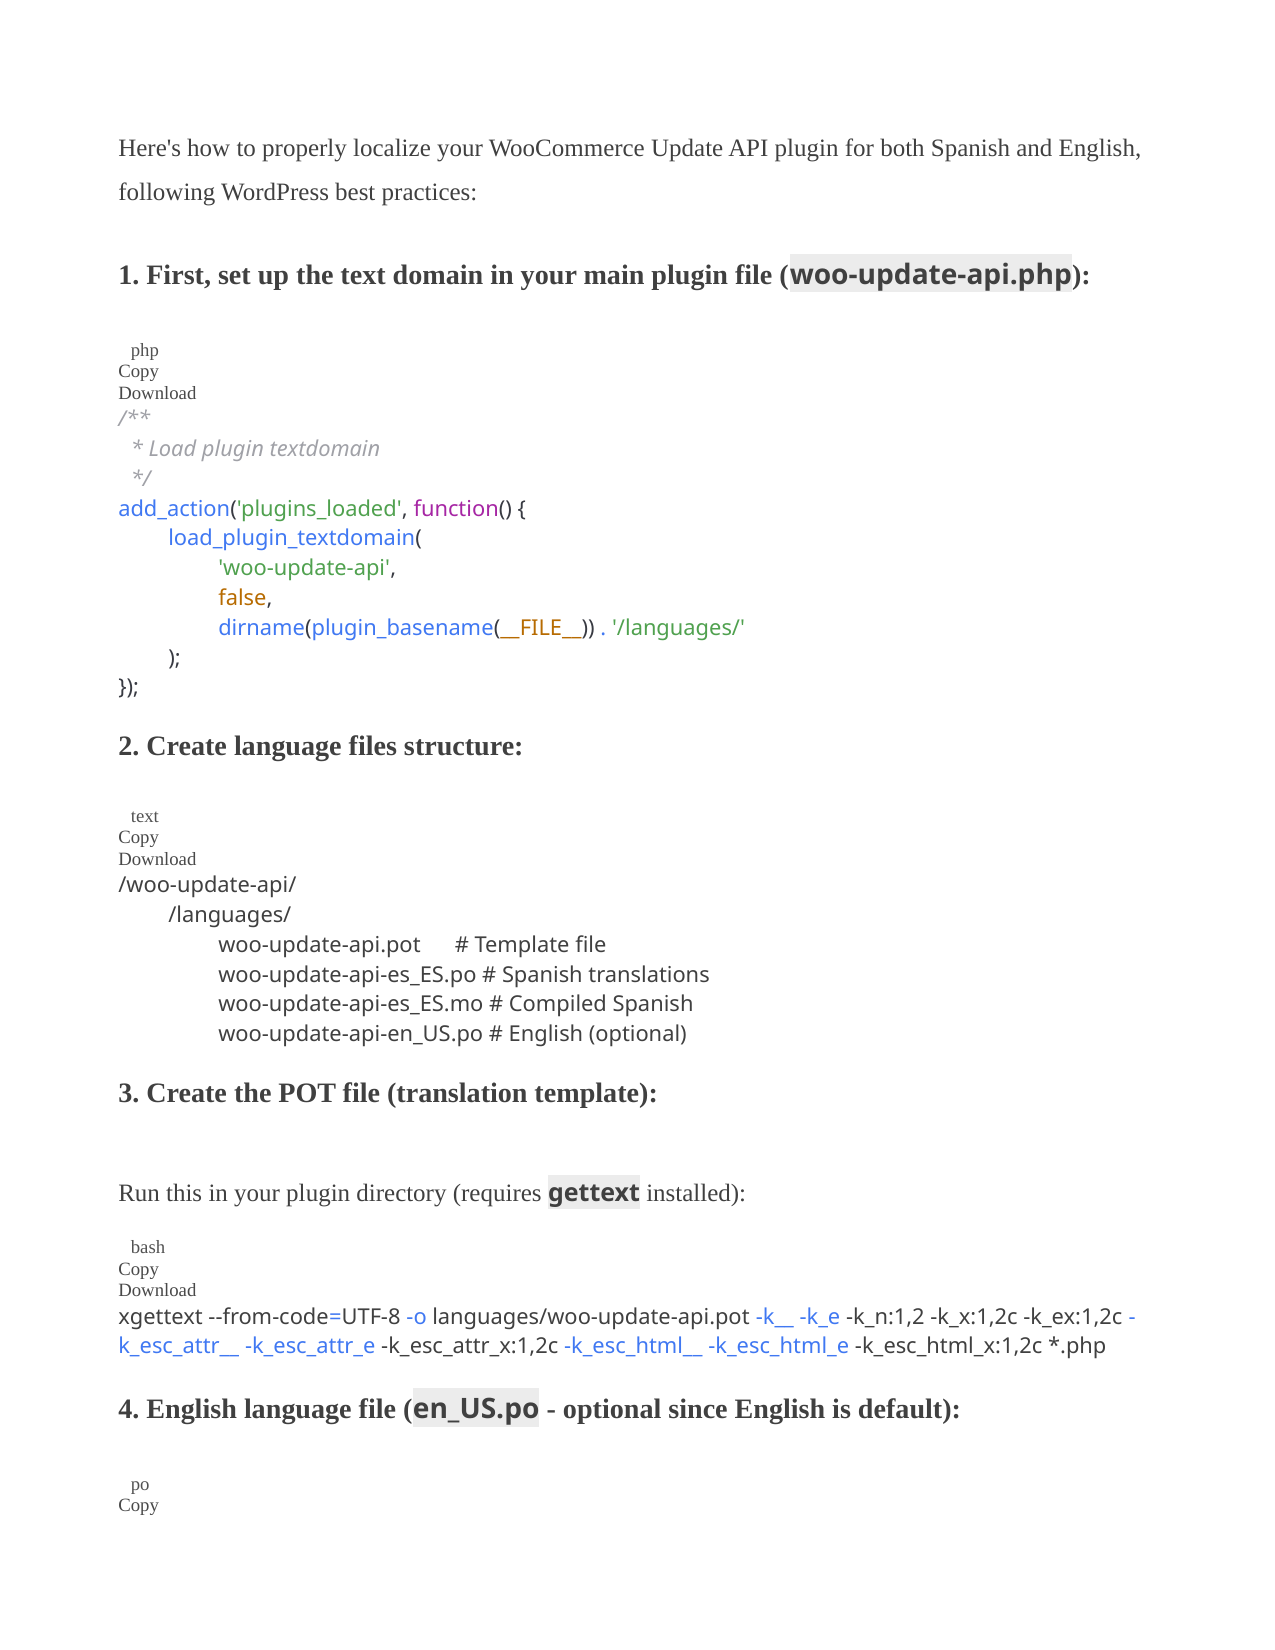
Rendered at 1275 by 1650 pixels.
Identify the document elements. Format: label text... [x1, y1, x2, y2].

text Copy [118, 1494, 1151, 1516]
text Here's how to properly localize your WooCommerce Update API plugin for both Spanish and English, following WordPress best practices: [118, 118, 1157, 206]
text Run this in your plugin directory (requires gettext installed): [118, 1165, 1157, 1209]
text dirname(plugin_basename(__FILE__)) . '/languages/' [118, 612, 1157, 641]
text woo-update-api-es_ES.mo # Compiled Spanish [118, 988, 1157, 1018]
subtitle 3. Create the POT file (translation template): [118, 1076, 1157, 1108]
text Download [118, 1279, 1151, 1301]
text Copy [118, 1257, 1151, 1279]
text ); [118, 641, 1157, 671]
text /languages/ [118, 899, 1157, 929]
text false, [118, 582, 1157, 612]
text woo-update-api-en_US.po # English (optional) [118, 1018, 1157, 1048]
text xgettext --from-code=UTF-8 -o languages/woo-update-api.pot -k__ -k_e -k_n:1,2 -k_x:1,2c -k_ex:1,2c -k_esc_attr__ -k_esc_attr_e -k_esc_attr_x:1,2c -k_esc_html__ -k_esc_html_e -k_esc_html_x:1,2c *.php [118, 1301, 1157, 1360]
text Copy [118, 360, 1151, 382]
text */ [118, 463, 1157, 492]
text text [131, 798, 1157, 826]
text woo-update-api.pot # Template file [118, 929, 1157, 959]
text /** [118, 403, 1157, 433]
text Download [118, 848, 1151, 869]
subtitle 2. Create language files structure: [118, 729, 1157, 762]
text * Load plugin textdomain [118, 433, 1157, 463]
subtitle 1. First, set up the text domain in your main plugin file (woo-update-api.php): [118, 254, 1157, 292]
text woo-update-api-es_ES.po # Spanish translations [118, 959, 1157, 988]
text php [131, 332, 1157, 360]
text Copy [118, 826, 1151, 848]
text bash [131, 1229, 1157, 1257]
text load_plugin_textdomain( [118, 522, 1157, 552]
text }); [118, 671, 1157, 701]
subtitle 4. English language file (en_US.po - optional since English is default): [118, 1388, 1157, 1427]
text po [131, 1466, 1157, 1494]
text Download [118, 382, 1151, 403]
text /woo-update-api/ [118, 869, 1157, 899]
text 'woo-update-api', [118, 552, 1157, 582]
text add_action('plugins_loaded', function() { [118, 492, 1157, 522]
